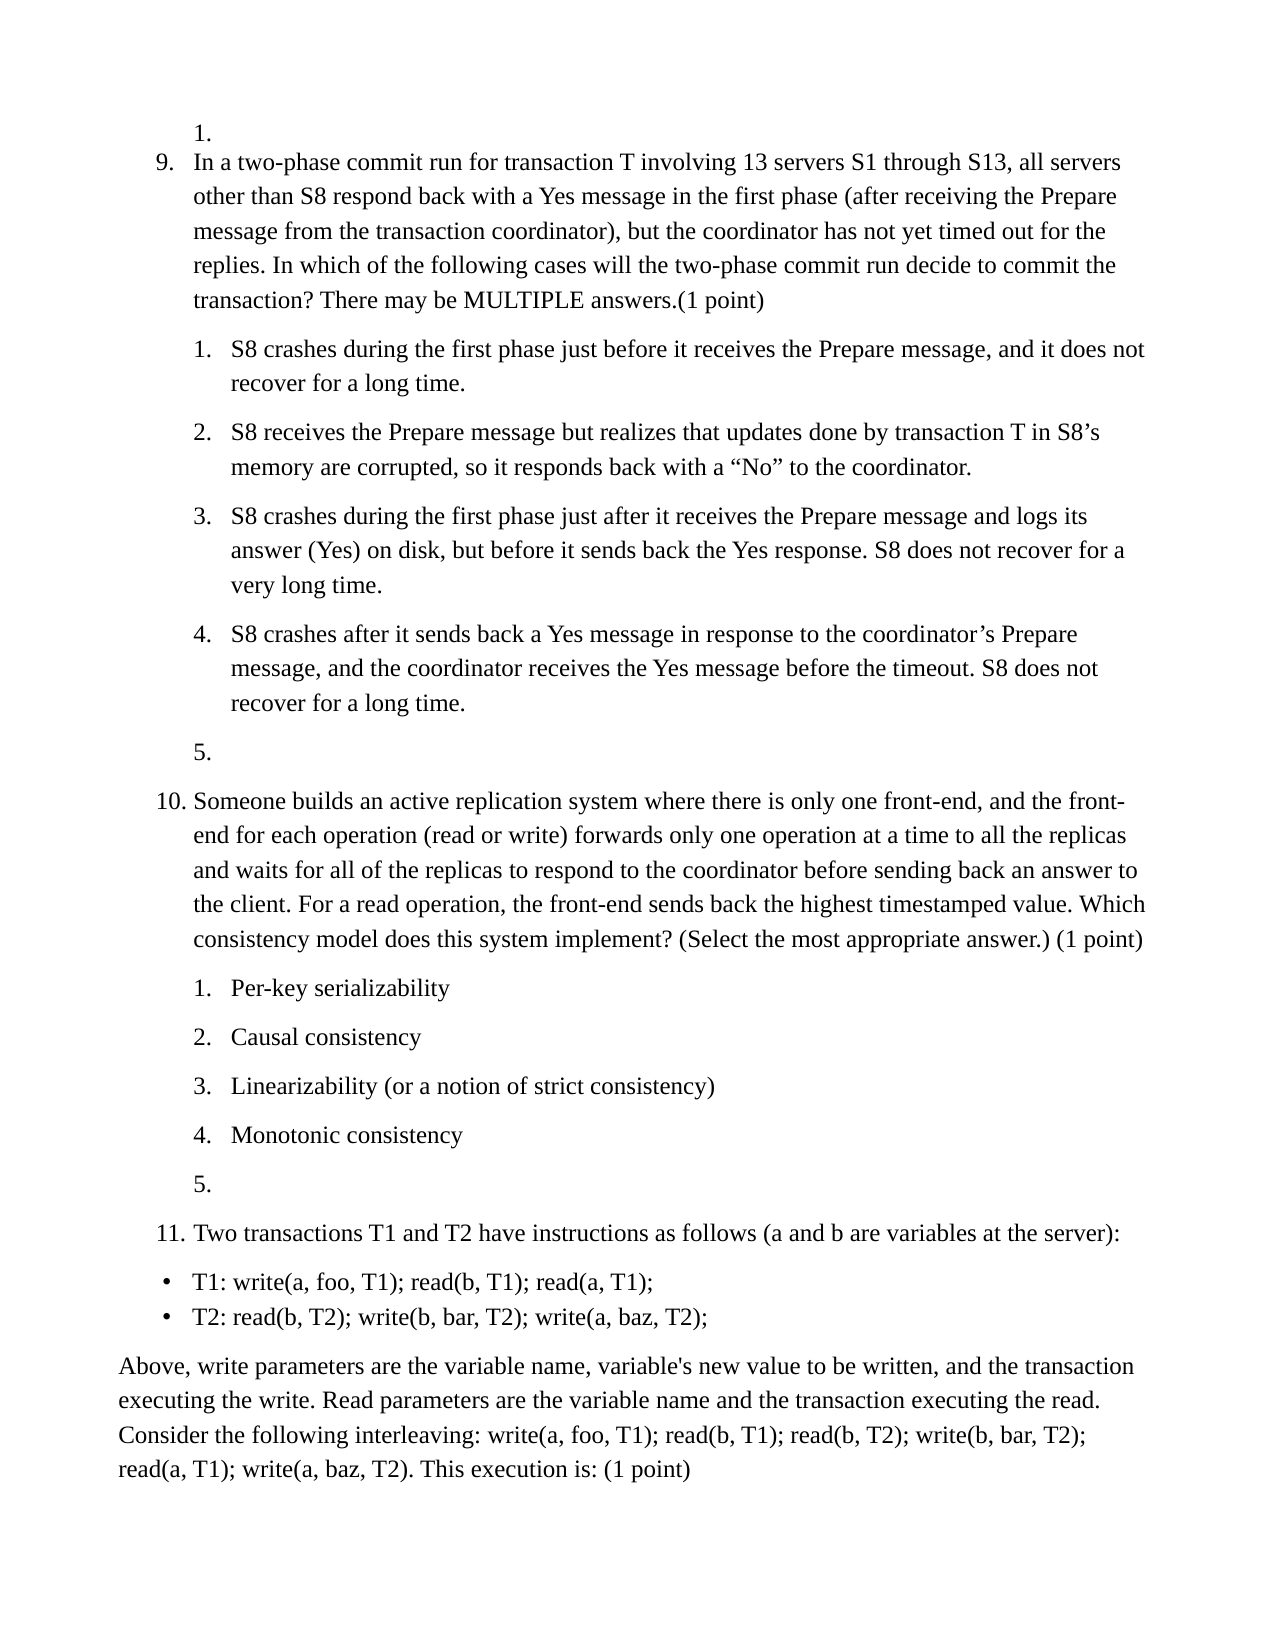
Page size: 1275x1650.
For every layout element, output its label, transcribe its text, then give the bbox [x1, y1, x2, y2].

list S8 crashes during the first phase just before it receives the Prepare message, and it does not recover for a long time. [193, 334, 1157, 397]
list Linearizability (or a notion of strict consistency) [193, 1071, 1157, 1100]
list Two transactions T1 and T2 have instructions as follows (a and b are variables at the server): [156, 1218, 1157, 1247]
list T1: write(a, foo, T1); read(b, T1); read(a, T1); [162, 1267, 1157, 1296]
list S8 receives the Prepare message but realizes that updates done by transaction T in S8’s memory are corrupted, so it responds back with a “No” to the coordinator. [193, 417, 1157, 481]
list T2: read(b, T2); write(b, bar, T2); write(a, baz, T2); [162, 1302, 1157, 1331]
text Above, write parameters are the variable name, variable's new value to be written, and the transaction executing the write. Read parameters are the variable name and the transaction executing the read. Consider the following interleaving: write(a, foo, T1); read(b, T1); read(b, T2); write(b, bar, T2); read(a, T1); write(a, baz, T2). This execution is: (1 point) [118, 1351, 1157, 1483]
list Someone builds an active replication system where there is only one front-end, and the front-end for each operation (read or write) forwards only one operation at a time to all the replicas and waits for all of the replicas to respond to the coordinator before sending back an answer to the client. For a read operation, the front-end sends back the highest timestamped value. Which consistency model does this system implement? (Select the most appropriate answer.) (1 point) [156, 786, 1157, 953]
list S8 crashes during the first phase just after it receives the Prepare message and logs its answer (Yes) on disk, but before it sends back the Yes response. S8 does not recover for a very long time. [193, 501, 1157, 599]
list Causal consistency [193, 1022, 1157, 1051]
list S8 crashes after it sends back a Yes message in response to the coordinator’s Prepare message, and the coordinator receives the Yes message before the timeout. S8 does not recover for a long time. [193, 619, 1157, 717]
list Monotonic consistency [193, 1120, 1157, 1149]
list In a two-phase commit run for transaction T involving 13 servers S1 through S13, all servers other than S8 respond back with a Yes message in the first phase (after receiving the Prepare message from the transaction coordinator), but the coordinator has not yet timed out for the replies. In which of the following cases will the two-phase commit run decide to commit the transaction? There may be MULTIPLE answers.(1 point) [156, 147, 1157, 313]
list Per-key serializability [193, 973, 1157, 1002]
